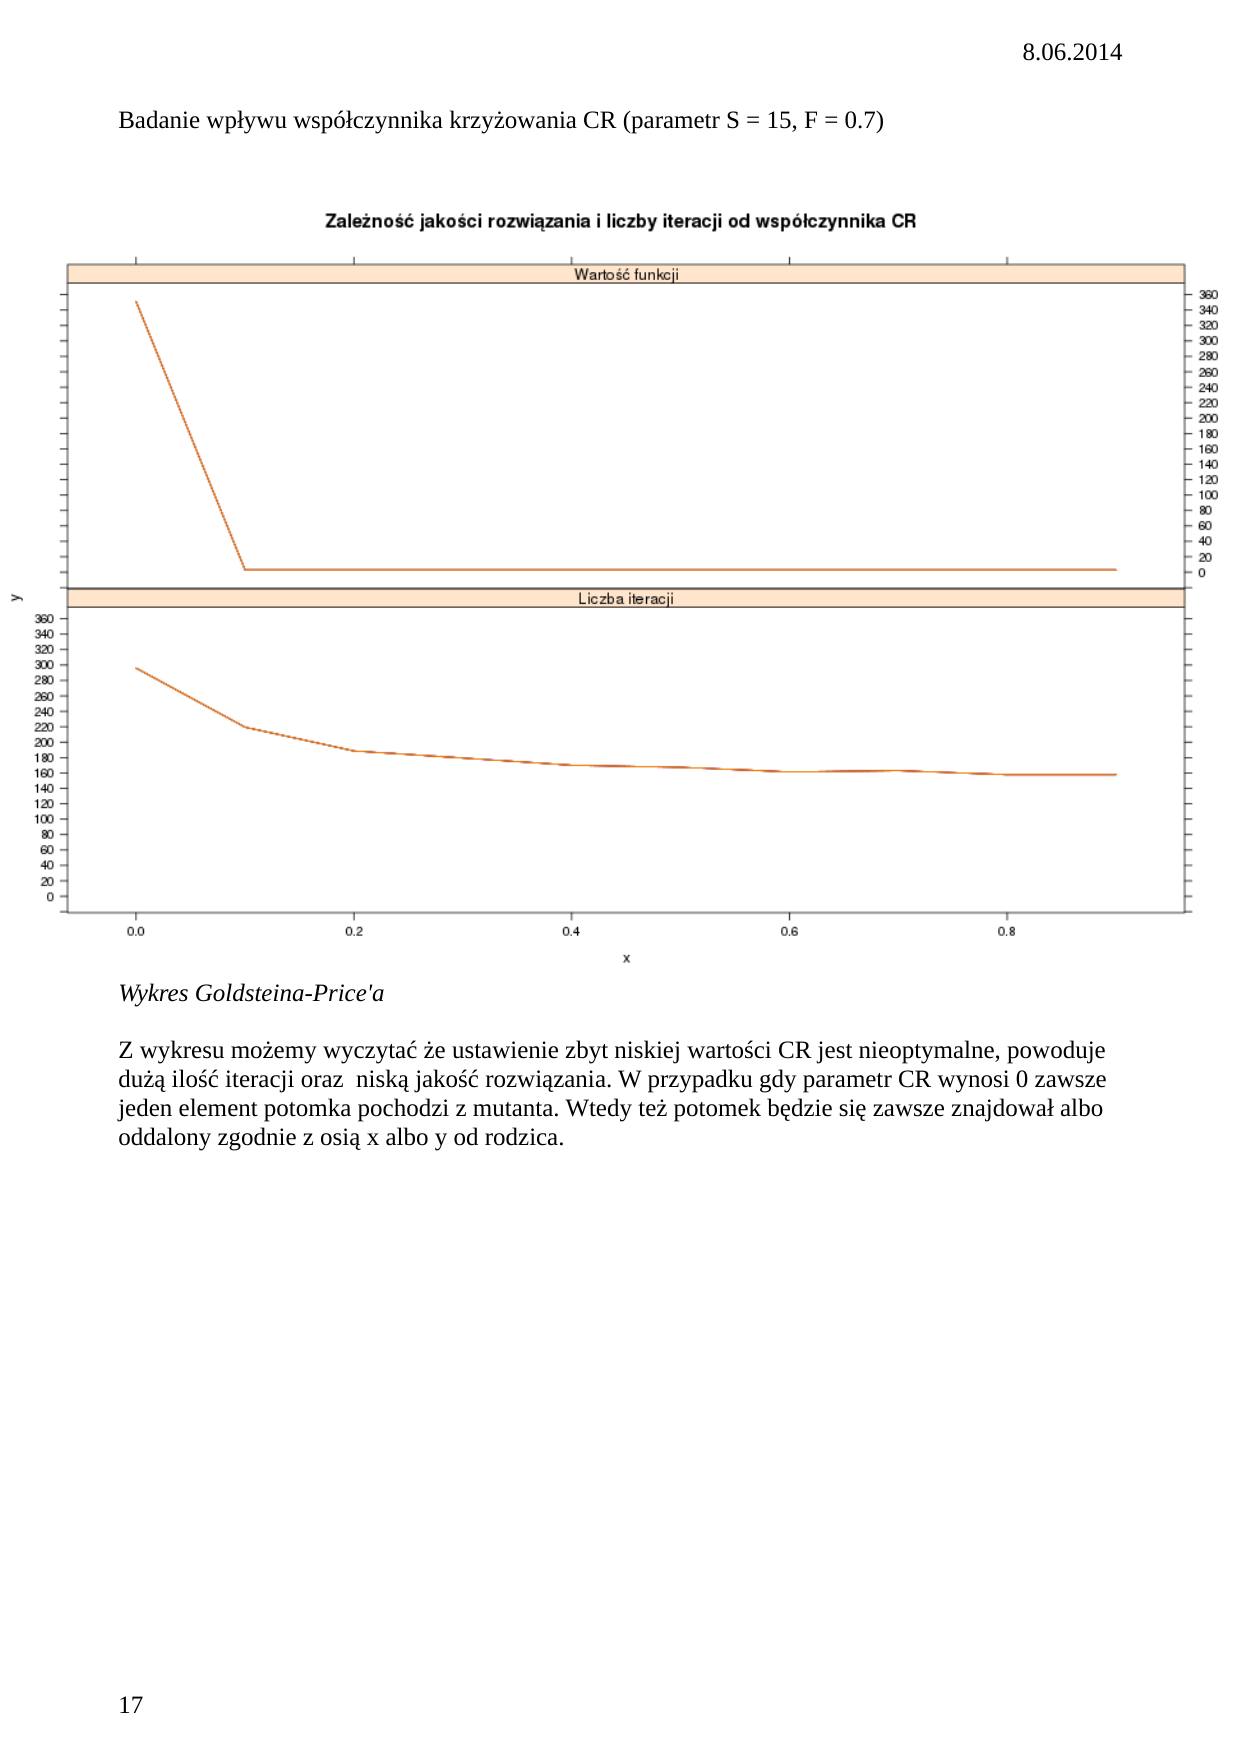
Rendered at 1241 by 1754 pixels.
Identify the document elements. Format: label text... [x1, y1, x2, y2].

text Wykres Goldsteina-Price'a [118, 978, 1122, 1007]
text Z wykresu możemy wyczytać że ustawienie zbyt niskiej wartości CR jest nieoptymalne, powoduje dużą ilość iteracji oraz niską jakość rozwiązania. W przypadku gdy parametr CR wynosi 0 zawsze jeden element potomka pochodzi z mutanta. Wtedy też potomek będzie się zawsze znajdował albo oddalony zgodnie z osią x albo y od rodzica. [118, 1036, 1122, 1151]
picture [0, 206, 1241, 978]
text [118, 191, 1122, 206]
text Badanie wpływu współczynnika krzyżowania CR (parametr S = 15, F = 0.7) [118, 105, 1122, 133]
